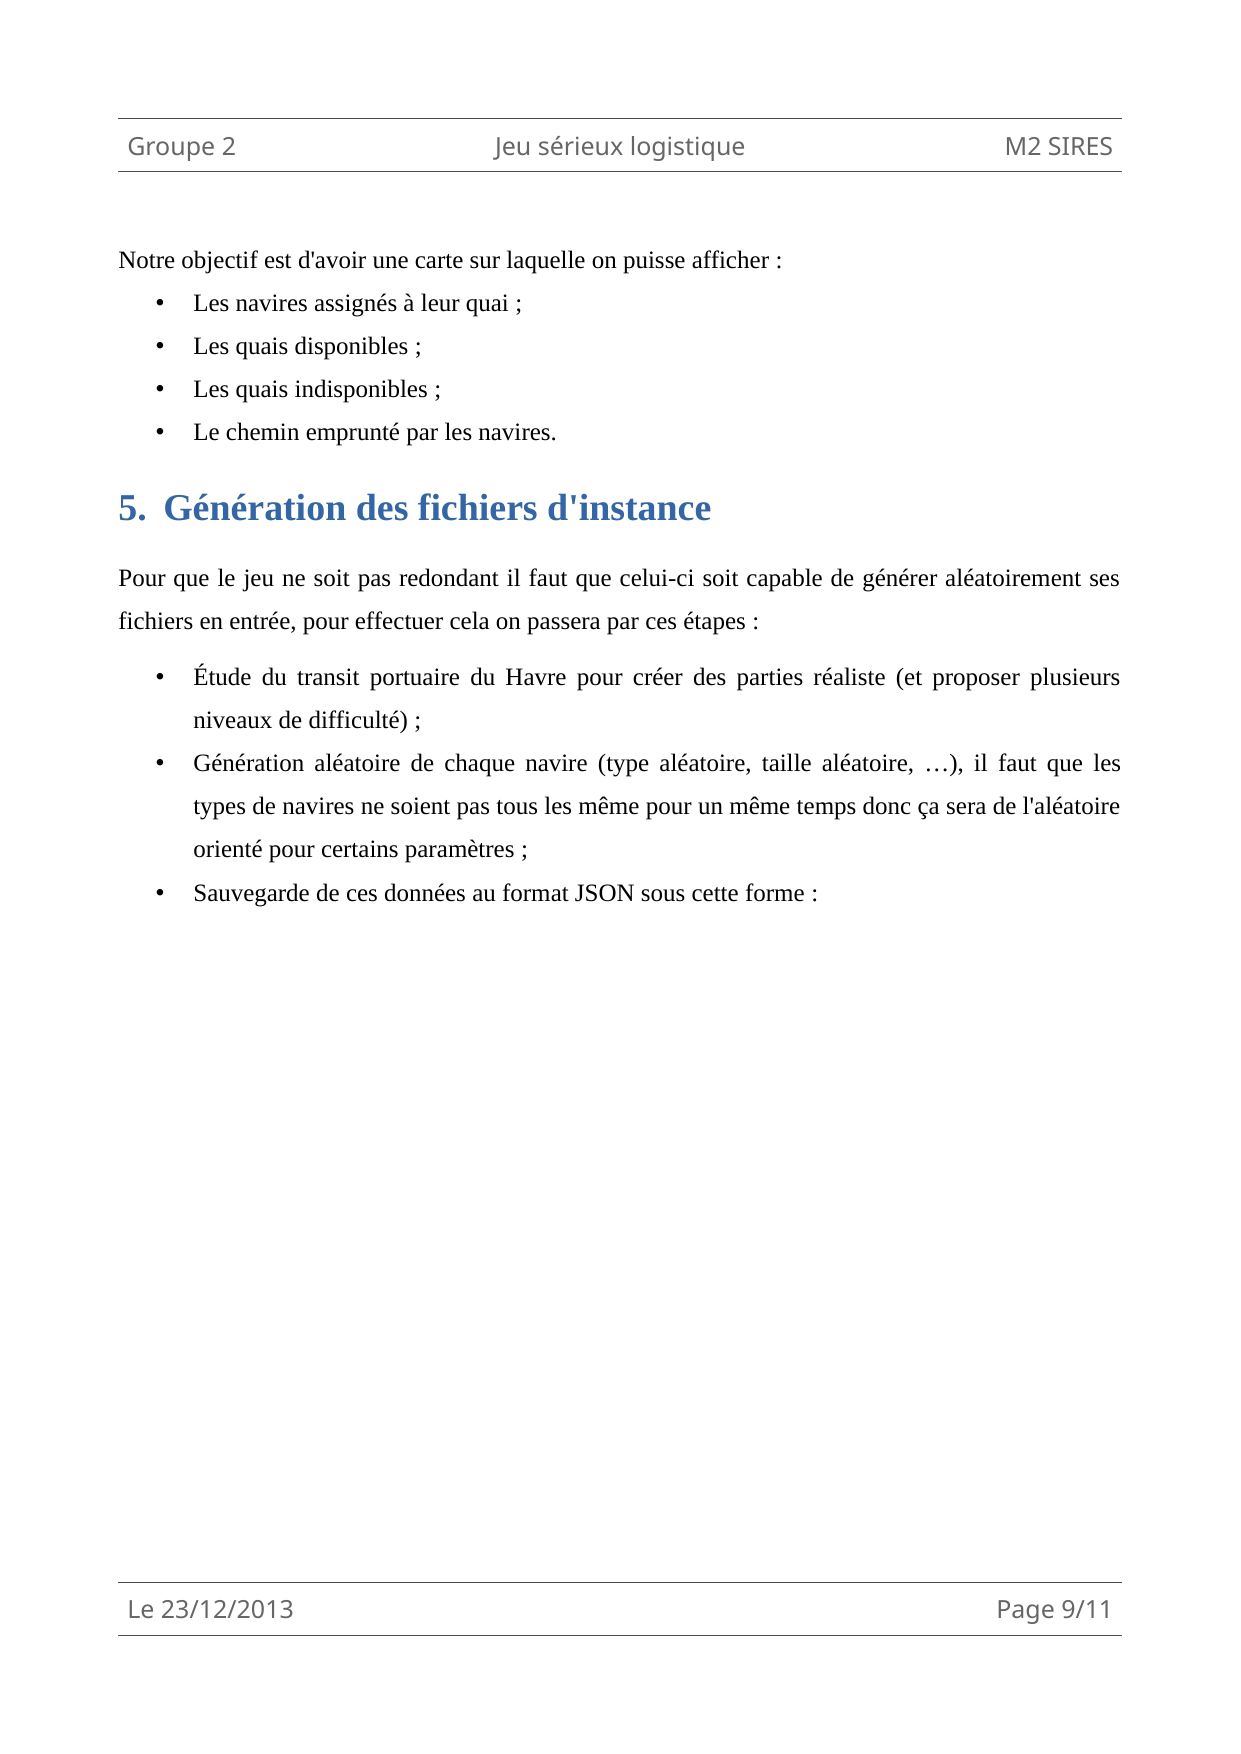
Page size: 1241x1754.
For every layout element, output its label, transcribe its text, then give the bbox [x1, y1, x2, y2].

text Notre objectif est d'avoir une carte sur laquelle on puisse afficher : [118, 245, 1122, 273]
list Étude du transit portuaire du Havre pour créer des parties réaliste (et proposer plusieurs niveaux de difficulté) ; [156, 662, 1122, 734]
subtitle Génération des fichiers d'instance [118, 485, 1122, 529]
list Les quais indisponibles ; [156, 374, 1122, 403]
list Génération aléatoire de chaque navire (type aléatoire, taille aléatoire, …), il faut que les types de navires ne soient pas tous les même pour un même temps donc ça sera de l'aléatoire orienté pour certains paramètres ; [156, 748, 1122, 863]
list Les quais disponibles ; [156, 331, 1122, 360]
list Sauvegarde de ces données au format JSON sous cette forme : [156, 878, 1122, 906]
list Le chemin emprunté par les navires. [156, 417, 1122, 446]
text Pour que le jeu ne soit pas redondant il faut que celui-ci soit capable de générer aléatoirement ses fichiers en entrée, pour effectuer cela on passera par ces étapes : [118, 563, 1122, 635]
list Les navires assignés à leur quai ; [156, 288, 1122, 317]
